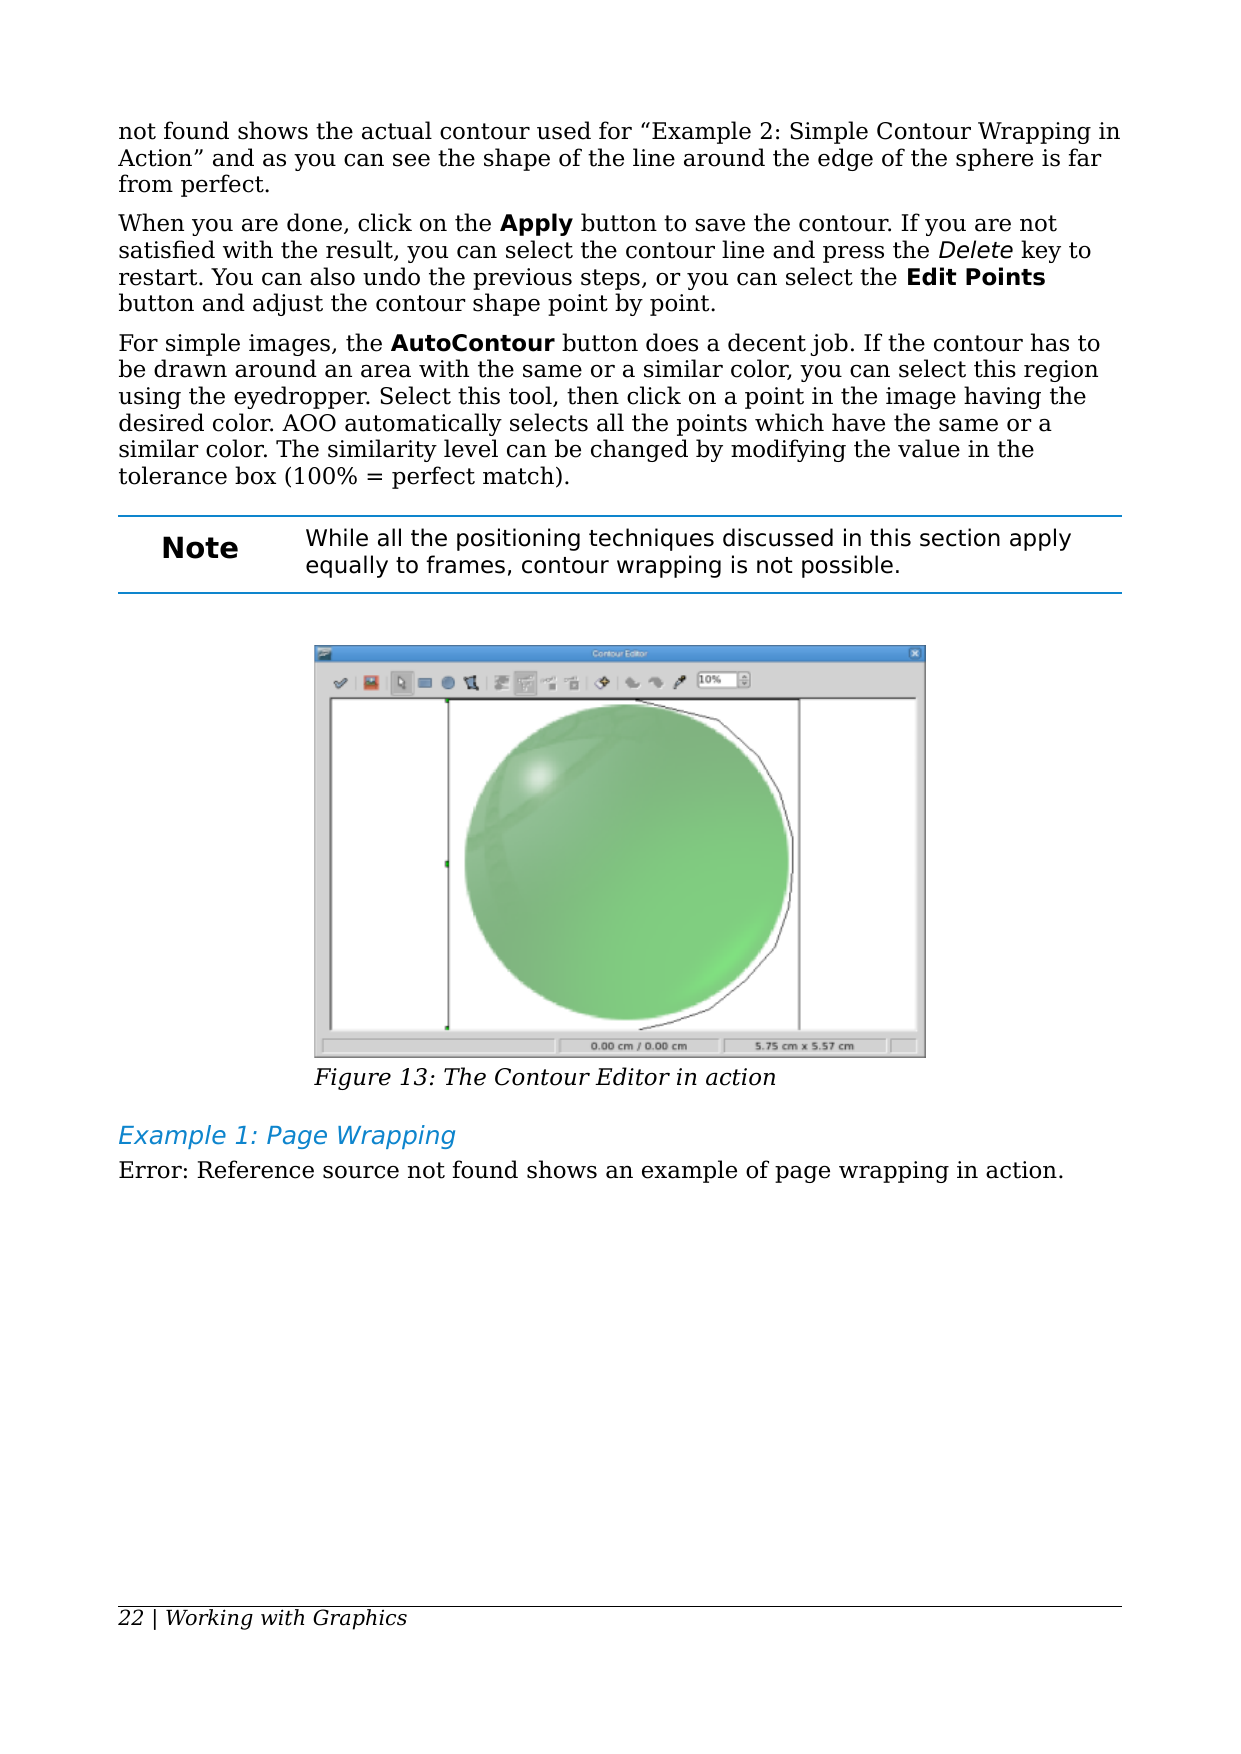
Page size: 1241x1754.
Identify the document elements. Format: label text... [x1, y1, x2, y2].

text For simple images, the AutoContour button does a decent job. If the contour has to be drawn around an area with the same or a similar color, you can select this region using the eyedropper. Select this tool, then click on a point in the image having the desired color. AOO automatically selects all the points which have the same or a similar color. The similarity level can be changed by modifying the value in the tolerance box (100% = perfect match). [118, 330, 1122, 490]
text not found shows the actual contour used for “Example 2: Simple Contour Wrapping in Action” and as you can see the shape of the line around the edge of the sphere is far from perfect. [118, 118, 1122, 198]
subtitle Example 1: Page Wrapping [118, 1121, 1122, 1151]
list Error: Reference source not found shows an example of page wrapping in action. [118, 1157, 1122, 1184]
table_header Note [118, 517, 281, 592]
picture [314, 645, 926, 1058]
text When you are done, click on the Apply button to save the contour. If you are not satisfied with the result, you can select the contour line and press the Delete key to restart. You can also undo the previous steps, or you can select the Edit Points button and adjust the contour shape point by point. [118, 211, 1122, 317]
table_header While all the positioning techniques discussed in this section apply equally to frames, contour wrapping is not possible. [281, 517, 1122, 592]
text Figure 13: The Contour Editor in action [314, 1064, 926, 1090]
